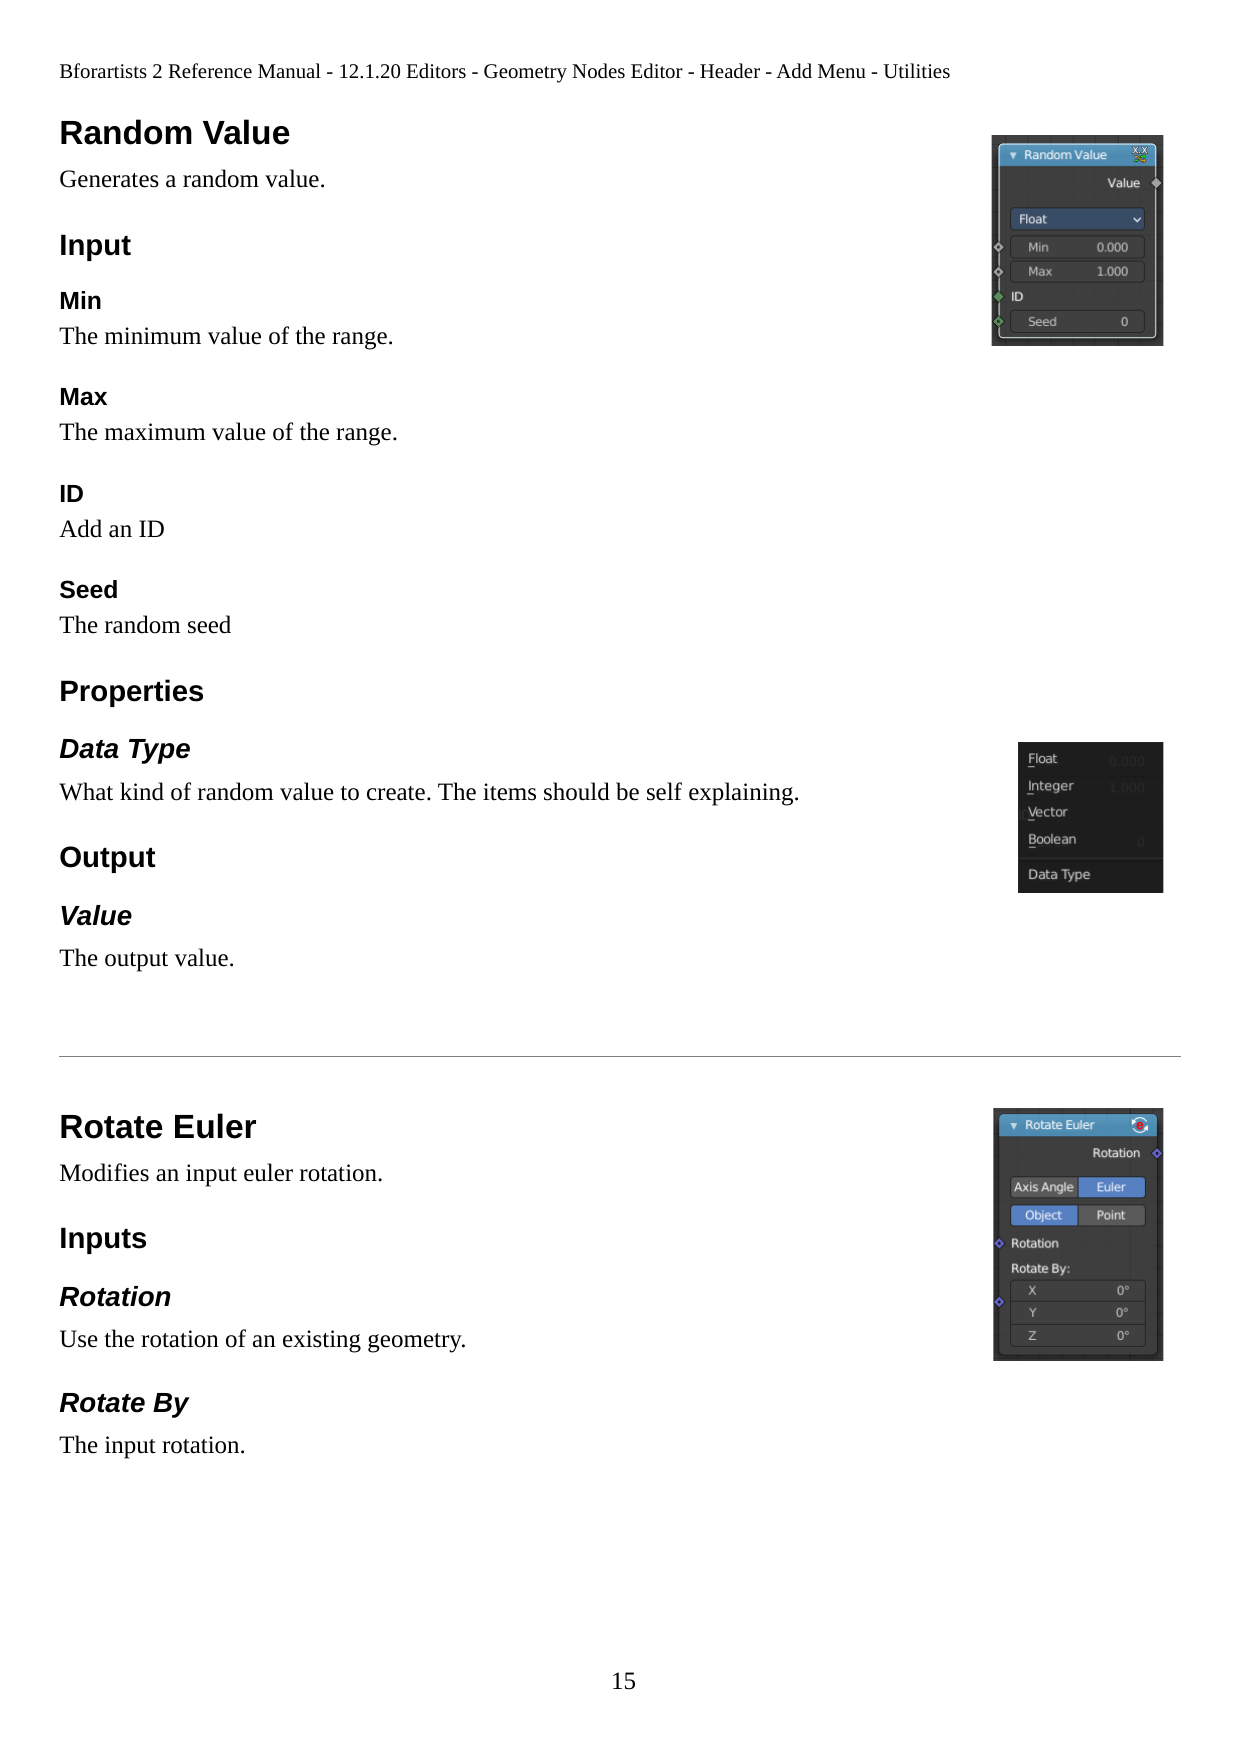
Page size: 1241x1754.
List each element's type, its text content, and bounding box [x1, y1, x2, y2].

text Generates a random value. [59, 164, 991, 192]
subtitle Data Type [59, 732, 1181, 764]
text What kind of random value to create. The items should be self explaining. [59, 777, 1018, 806]
subtitle [1164, 286, 1181, 315]
subtitle [1164, 227, 1181, 261]
picture [1018, 742, 1164, 893]
text The output value. [59, 943, 1181, 972]
subtitle [1164, 1280, 1181, 1312]
text Add an ID [59, 514, 1181, 542]
picture [991, 135, 1164, 346]
picture [993, 1108, 1164, 1361]
subtitle Rotate By [59, 1386, 1181, 1418]
subtitle Min [59, 286, 991, 315]
subtitle [1164, 840, 1181, 874]
subtitle Inputs [59, 1221, 993, 1255]
subtitle ID [59, 479, 1181, 507]
subtitle Rotation [59, 1280, 993, 1312]
text Modifies an input euler rotation. [59, 1158, 993, 1187]
subtitle Output [59, 840, 1018, 874]
subtitle Random Value [59, 113, 1181, 151]
text The minimum value of the range. [59, 321, 1181, 350]
text The random seed [59, 610, 1181, 639]
subtitle Value [59, 899, 1181, 931]
text Use the rotation of an existing geometry. [59, 1324, 993, 1353]
text The input rotation. [59, 1431, 1181, 1459]
subtitle Rotate Euler [59, 1107, 1181, 1145]
subtitle [1164, 1221, 1181, 1255]
text The maximum value of the range. [59, 417, 1181, 446]
subtitle Seed [59, 575, 1181, 604]
subtitle Properties [59, 674, 1181, 707]
subtitle Max [59, 382, 1181, 411]
subtitle Input [59, 227, 991, 261]
